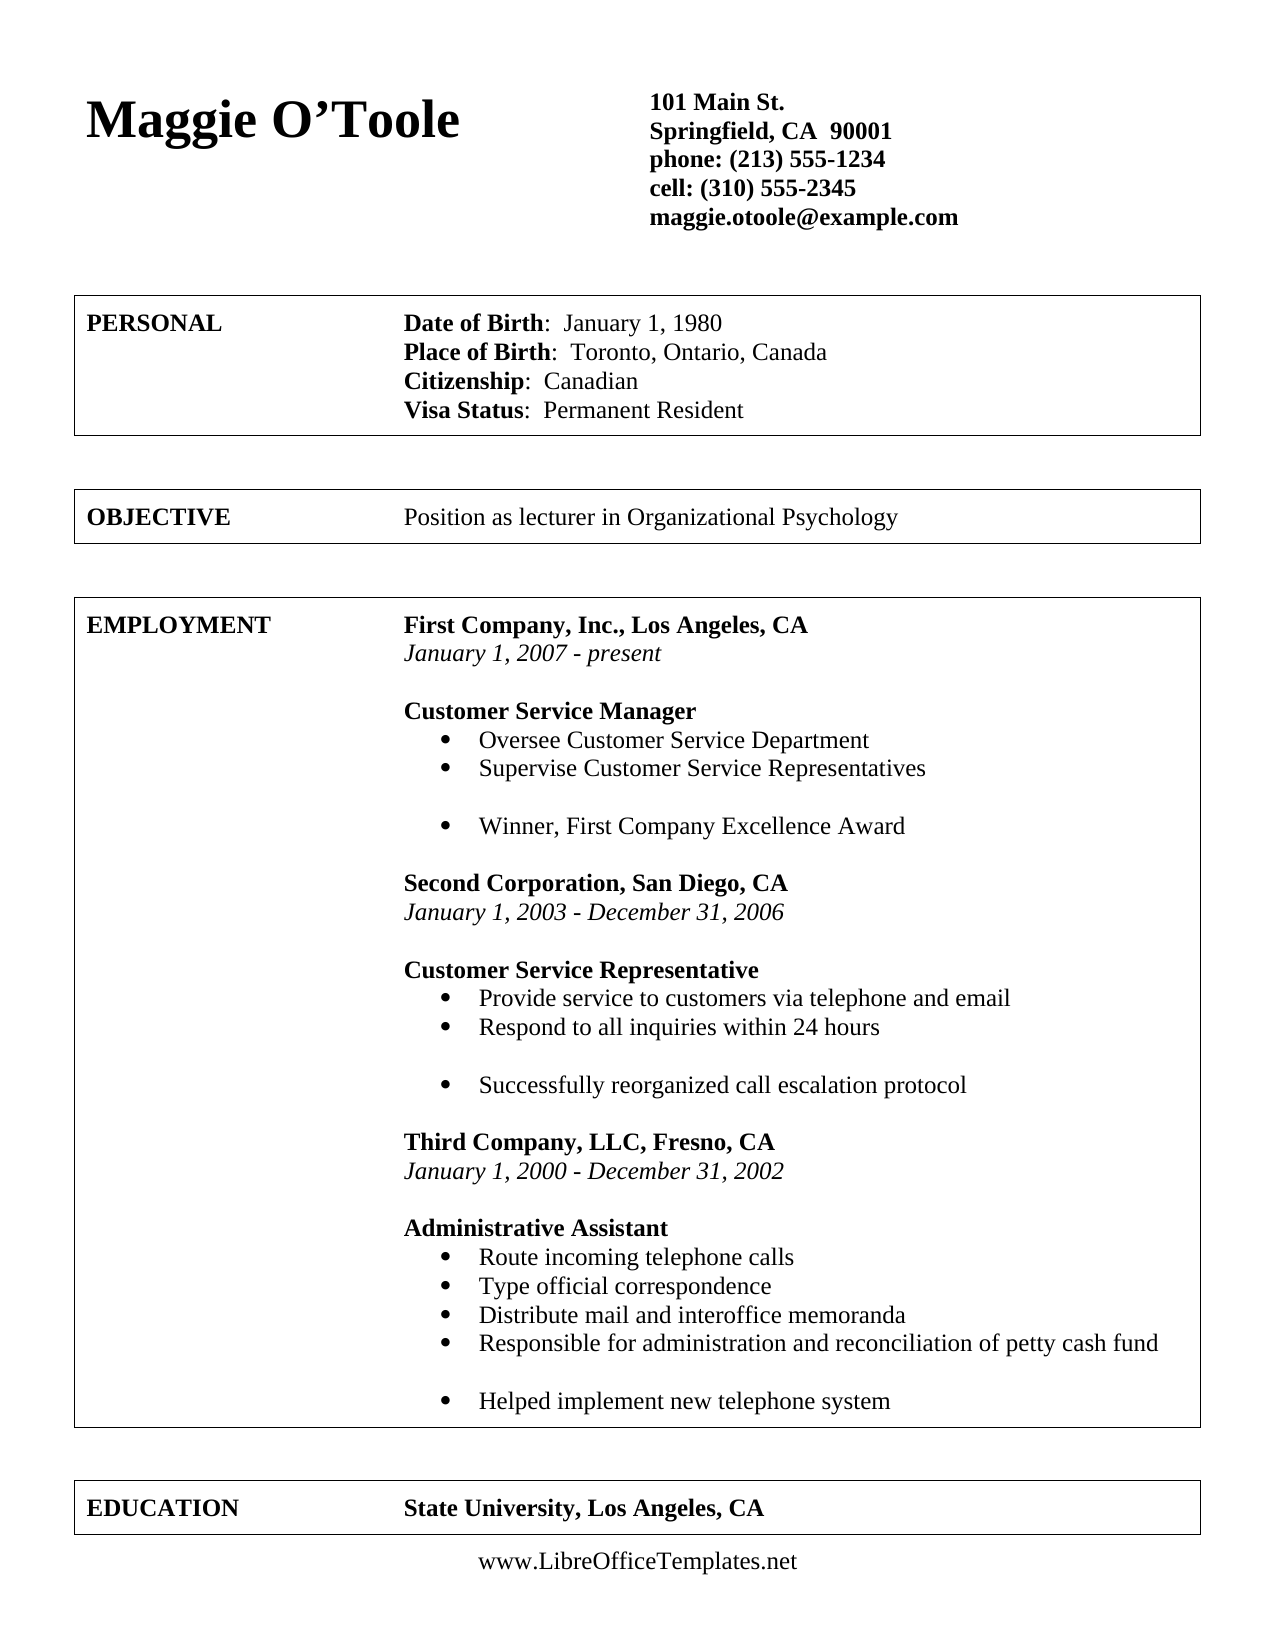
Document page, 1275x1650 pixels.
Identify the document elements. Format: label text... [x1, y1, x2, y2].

table_cell [75, 436, 392, 489]
table_cell EMPLOYMENT [75, 598, 392, 1427]
table_cell Position as lecturer in Organizational Psychology [392, 490, 1200, 543]
table_header Maggie O’Toole [75, 75, 637, 243]
table_cell OBJECTIVE [75, 490, 392, 543]
table_cell State University, Los Angeles, CA [392, 1481, 1200, 1534]
table_cell [75, 243, 392, 295]
table_cell [392, 436, 1201, 489]
table_header 101 Main St. Springfield, CA 90001 phone: (213) 555-1234 cell: (310) 555-2345 maggie.otoole@example.com [638, 75, 1201, 243]
table_cell Date of Birth: January 1, 1980 Place of Birth: Toronto, Ontario, Canada Citizenship: Canadian Visa Status: Permanent Resident [392, 296, 1200, 435]
table_cell EDUCATION [75, 1481, 392, 1534]
table_cell First Company, Inc., Los Angeles, CA January 1, 2007 - present Customer Service Manager Oversee Customer Service Department Supervise Customer Service Representatives Winner, First Company Excellence Award Second Corporation, San Diego, CA January 1, 2003 - December 31, 2006 Customer Service Representative Provide service to customers via telephone and email Respond to all inquiries within 24 hours Successfully reorganized call escalation protocol Third Company, LLC, Fresno, CA January 1, 2000 - December 31, 2002 Administrative Assistant Route incoming telephone calls Type official correspondence Distribute mail and interoffice memoranda Responsible for administration and reconciliation of petty cash fund Helped implement new telephone system [392, 598, 1200, 1427]
table_cell [75, 1428, 392, 1480]
table_cell [392, 544, 1201, 597]
table_cell [75, 544, 392, 597]
table_cell [392, 1428, 1201, 1480]
table_cell PERSONAL [75, 296, 392, 435]
table_cell [392, 243, 1201, 295]
